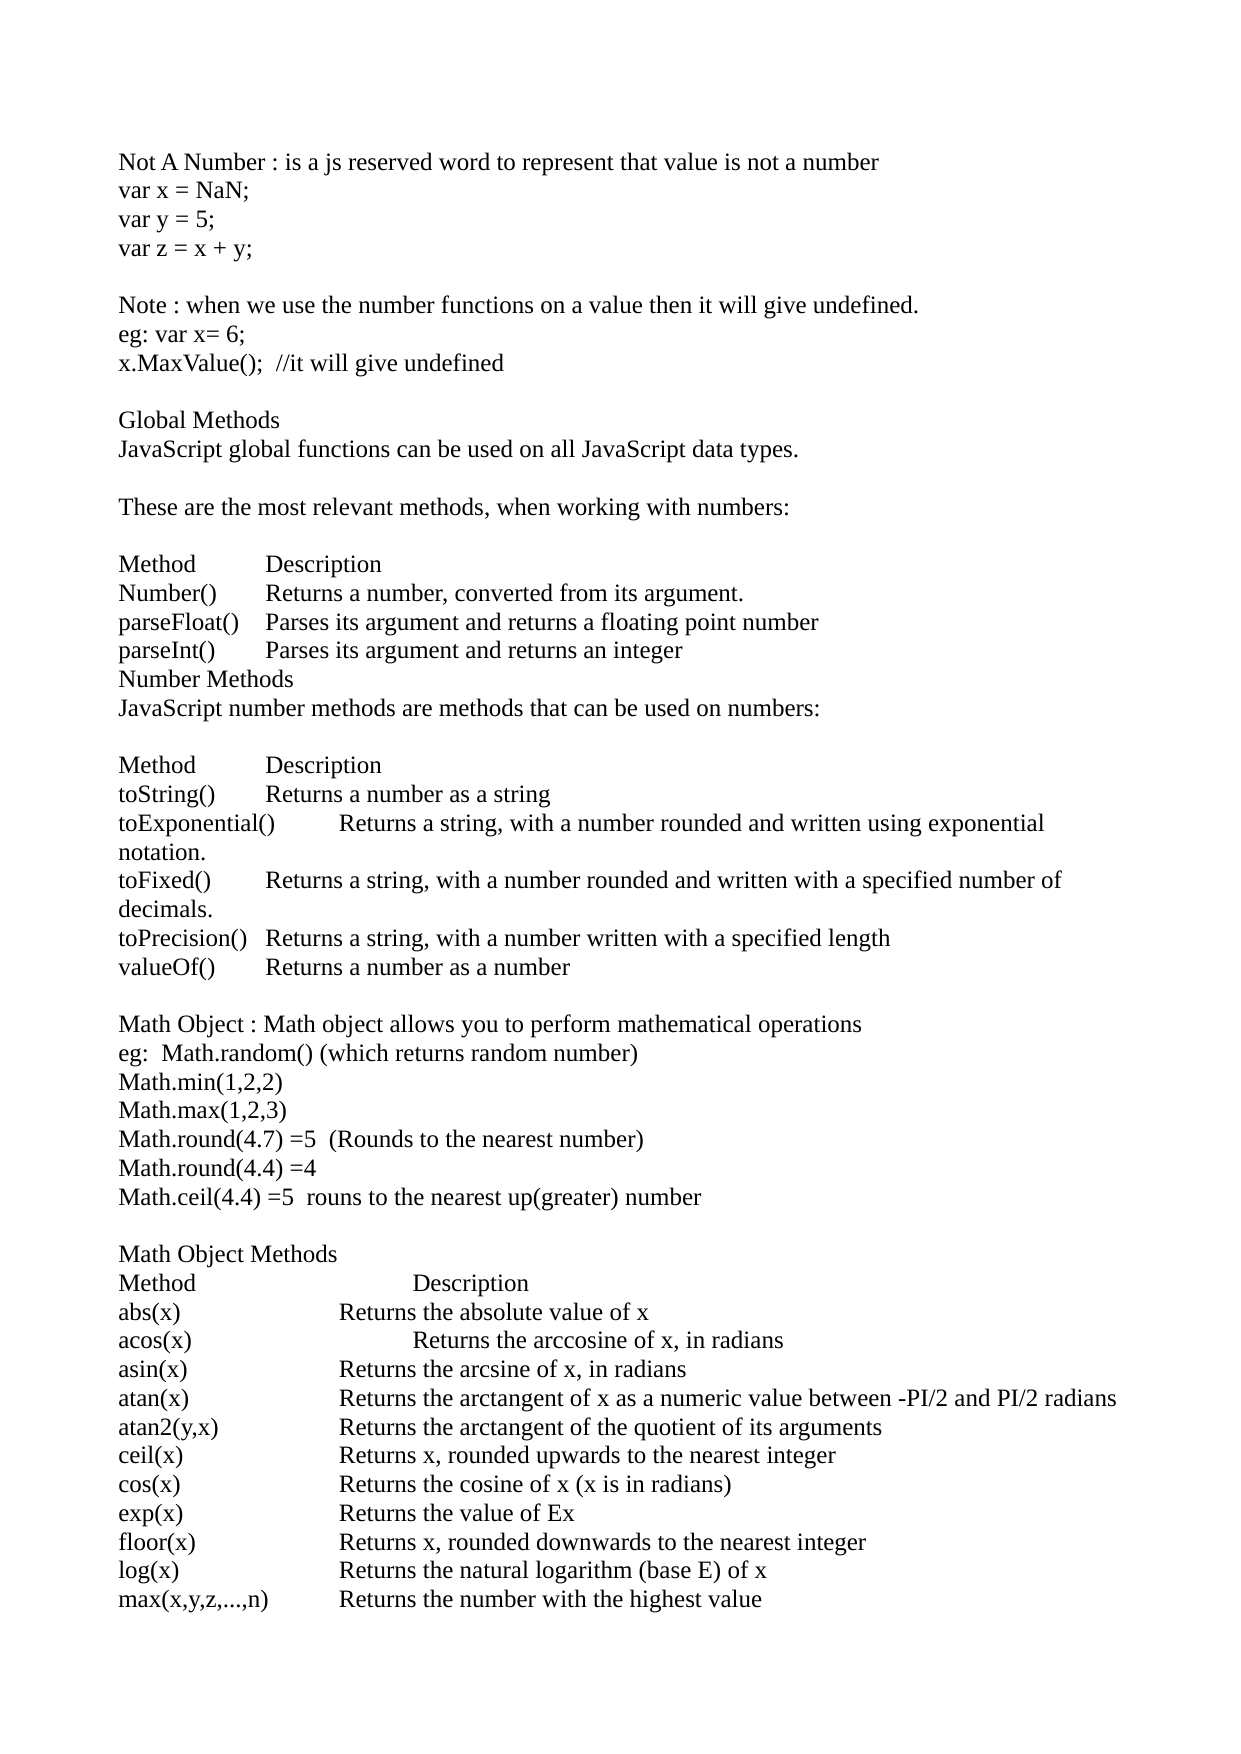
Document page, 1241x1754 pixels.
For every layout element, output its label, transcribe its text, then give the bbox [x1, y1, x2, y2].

text JavaScript global functions can be used on all JavaScript data types. [118, 434, 1122, 463]
text atan2(y,x) Returns the arctangent of the quotient of its arguments [118, 1412, 1122, 1441]
text Not A Number : is a js reserved word to represent that value is not a number [118, 147, 1122, 176]
text parseInt() Parses its argument and returns an integer [118, 636, 1122, 664]
text These are the most relevant methods, when working with numbers: [118, 492, 1122, 521]
text asin(x) Returns the arcsine of x, in radians [118, 1354, 1122, 1383]
text Math.max(1,2,3) [118, 1096, 1122, 1124]
text Math Object Methods [118, 1239, 1122, 1268]
text parseFloat() Parses its argument and returns a floating point number [118, 607, 1122, 636]
text toExponential() Returns a string, with a number rounded and written using exponential notation. [118, 808, 1122, 866]
text Note : when we use the number functions on a value then it will give undefined. [118, 291, 1122, 319]
text var x = NaN; [118, 176, 1122, 204]
text floor(x) Returns x, rounded downwards to the nearest integer [118, 1527, 1122, 1556]
text cos(x) Returns the cosine of x (x is in radians) [118, 1469, 1122, 1498]
text abs(x) Returns the absolute value of x [118, 1297, 1122, 1326]
text JavaScript number methods are methods that can be used on numbers: [118, 693, 1122, 722]
text Math.round(4.4) =4 [118, 1153, 1122, 1182]
text toPrecision() Returns a string, with a number written with a specified length [118, 923, 1122, 952]
text var y = 5; [118, 204, 1122, 233]
text Method Description [118, 549, 1122, 578]
text exp(x) Returns the value of Ex [118, 1498, 1122, 1527]
text toFixed() Returns a string, with a number rounded and written with a specified number of decimals. [118, 866, 1122, 923]
text eg: var x= 6; [118, 319, 1122, 348]
text ceil(x) Returns x, rounded upwards to the nearest integer [118, 1441, 1122, 1469]
text Method Description [118, 1268, 1122, 1297]
text max(x,y,z,...,n) Returns the number with the highest value [118, 1584, 1122, 1613]
text acos(x) Returns the arccosine of x, in radians [118, 1326, 1122, 1354]
text toString() Returns a number as a string [118, 779, 1122, 808]
text Global Methods [118, 406, 1122, 434]
text x.MaxValue(); //it will give undefined [118, 348, 1122, 377]
text Math Object : Math object allows you to perform mathematical operations [118, 1009, 1122, 1038]
text var z = x + y; [118, 233, 1122, 262]
text Math.min(1,2,2) [118, 1067, 1122, 1096]
text Number() Returns a number, converted from its argument. [118, 578, 1122, 607]
text Number Methods [118, 664, 1122, 693]
text atan(x) Returns the arctangent of x as a numeric value between -PI/2 and PI/2 radians [118, 1383, 1122, 1412]
text Method Description [118, 751, 1122, 779]
text Math.round(4.7) =5 (Rounds to the nearest number) [118, 1124, 1122, 1153]
text log(x) Returns the natural logarithm (base E) of x [118, 1556, 1122, 1584]
text Math.ceil(4.4) =5 rouns to the nearest up(greater) number [118, 1182, 1122, 1211]
text valueOf() Returns a number as a number [118, 952, 1122, 981]
text eg: Math.random() (which returns random number) [118, 1038, 1122, 1067]
